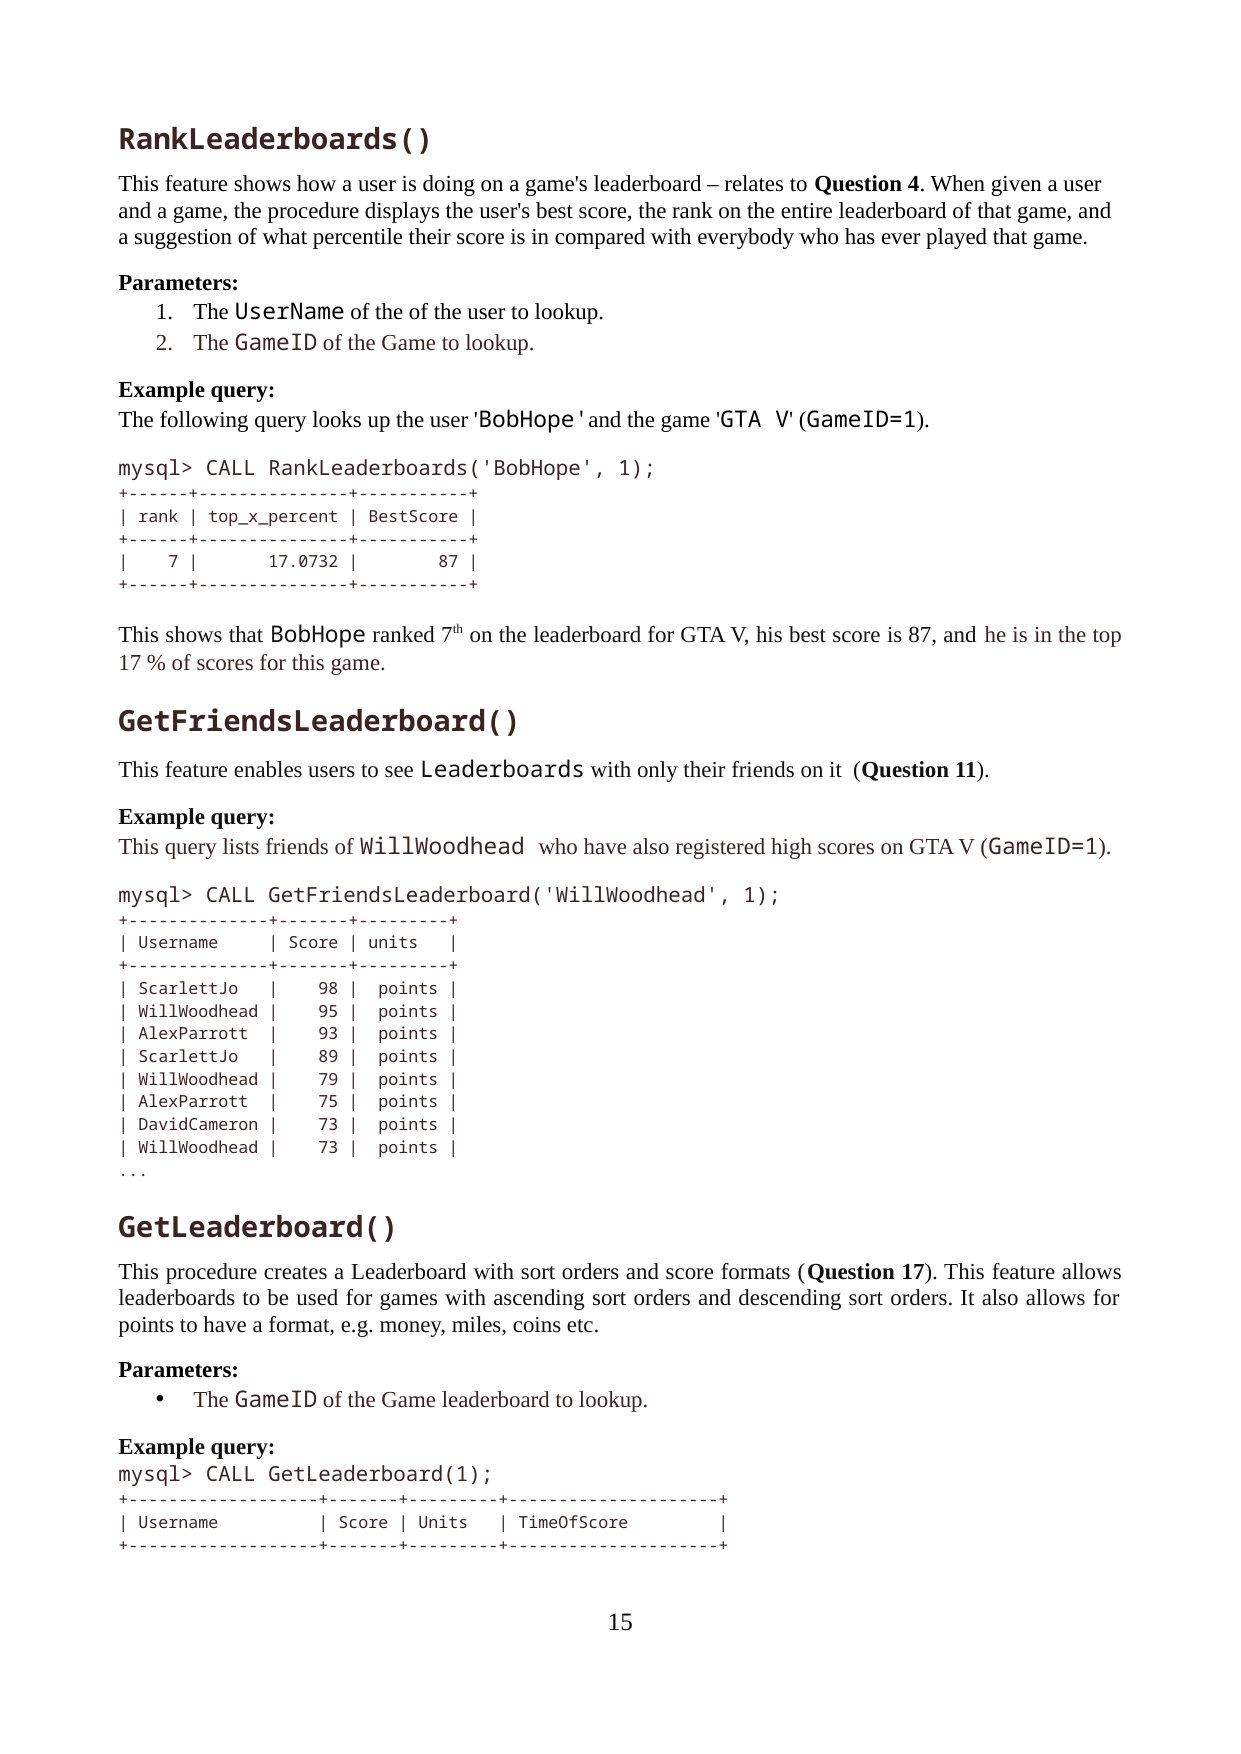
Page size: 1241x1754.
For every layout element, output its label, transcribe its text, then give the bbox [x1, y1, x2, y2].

text | AlexParrott | 93 | points | [118, 1022, 1122, 1045]
text ... [118, 1158, 1122, 1181]
text This feature enables users to see Leaderboards with only their friends on it (Question 11). [118, 753, 1122, 784]
text +------+---------------+-----------+ [118, 482, 1122, 504]
text | WillWoodhead | 95 | points | [118, 999, 1122, 1022]
text mysql> CALL GetLeaderboard(1); [118, 1459, 1122, 1488]
text Parameters: [118, 268, 1122, 295]
text | 7 | 17.0732 | 87 | [118, 550, 1122, 573]
text +-------------------+-------+---------+---------------------+ [118, 1488, 1122, 1511]
text mysql> CALL RankLeaderboards('BobHope', 1); [118, 453, 1122, 482]
text +--------------+-------+---------+ [118, 908, 1122, 931]
text | Username | Score | units | [118, 931, 1122, 954]
text | ScarlettJo | 98 | points | [118, 977, 1122, 999]
subtitle RankLeaderboards() [118, 118, 1122, 158]
text The following query looks up the user 'BobHope'and the game 'GTA V' (GameID=1). [118, 403, 1122, 434]
subtitle GetFriendsLeaderboard() [118, 701, 1122, 740]
text | rank | top_x_percent | BestScore | [118, 504, 1122, 527]
text Parameters: [118, 1356, 1122, 1383]
list The UserName of the of the user to lookup. [156, 295, 1122, 326]
text This procedure creates a Leaderboard with sort orders and score formats (Question 17). This feature allows leaderboards to be used for games with ascending sort orders and descending sort orders. It also allows for points to have a format, e.g. money, miles, coins etc. [118, 1258, 1122, 1337]
text Example query: [118, 803, 1122, 829]
list The GameID of the Game leaderboard to lookup. [156, 1383, 1122, 1414]
text Example query: [118, 377, 1122, 403]
text mysql> CALL GetFriendsLeaderboard('WillWoodhead', 1); [118, 880, 1122, 908]
list The GameID of the Game to lookup. [156, 326, 1122, 357]
text +--------------+-------+---------+ [118, 954, 1122, 977]
text | WillWoodhead | 73 | points | [118, 1136, 1122, 1158]
text This shows that BobHope ranked 7th on the leaderboard for GTA V, his best score is 87, and he is in the top 17 % of scores for this game. [118, 618, 1122, 676]
text This query lists friends of WillWoodhead who have also registered high scores on GTA V (GameID=1). [118, 829, 1122, 861]
text +------+---------------+-----------+ [118, 527, 1122, 550]
text | Username | Score | Units | TimeOfScore | [118, 1511, 1122, 1533]
text This feature shows how a user is doing on a game's leaderboard – relates to Question 4. When given a user and a game, the procedure displays the user's best score, the rank on the entire leaderboard of that game, and a suggestion of what percentile their score is in compared with everybody who has ever played that game. [118, 170, 1122, 249]
text +-------------------+-------+---------+---------------------+ [118, 1533, 1122, 1556]
text | WillWoodhead | 79 | points | [118, 1067, 1122, 1090]
subtitle GetLeaderboard() [118, 1206, 1122, 1246]
text | DavidCameron | 73 | points | [118, 1113, 1122, 1136]
text | ScarlettJo | 89 | points | [118, 1045, 1122, 1067]
text +------+---------------+-----------+ [118, 573, 1122, 595]
text Example query: [118, 1433, 1122, 1459]
text | AlexParrott | 75 | points | [118, 1090, 1122, 1113]
